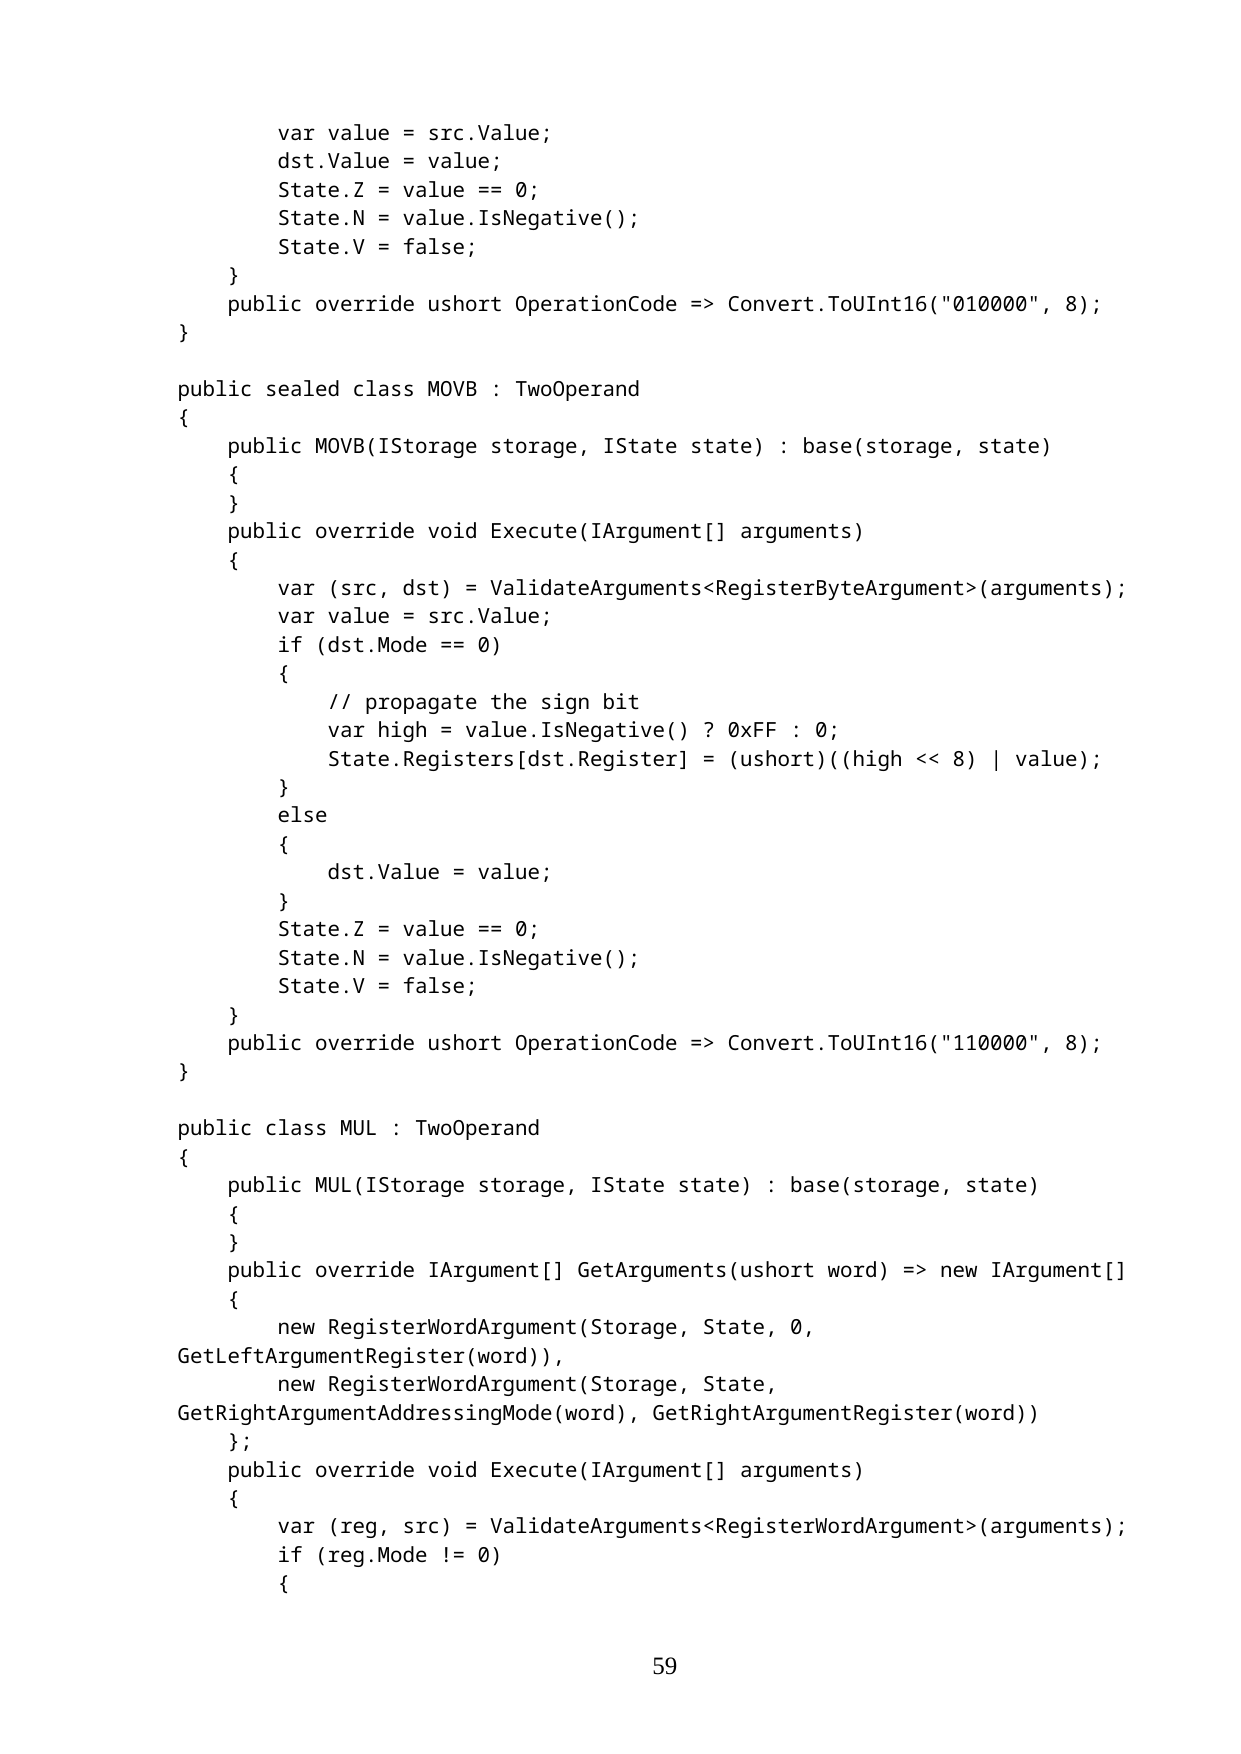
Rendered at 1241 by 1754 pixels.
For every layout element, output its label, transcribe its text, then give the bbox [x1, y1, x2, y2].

table_header var value = src.Value; dst.Value = value; State.Z = value == 0; State.N = value.IsNegative(); State.V = false; } public override ushort OperationCode => Convert.ToUInt16("010000", 8); } public sealed class MOVB : TwoOperand { public MOVB(IStorage storage, IState state) : base(storage, state) { } public override void Execute(IArgument[] arguments) { var (src, dst) = ValidateArguments<RegisterByteArgument>(arguments); var value = src.Value; if (dst.Mode == 0) { // propagate the sign bit var high = value.IsNegative() ? 0xFF : 0; State.Registers[dst.Register] = (ushort)((high << 8) | value); } else { dst.Value = value; } State.Z = value == 0; State.N = value.IsNegative(); State.V = false; } public override ushort OperationCode => Convert.ToUInt16("110000", 8); } public class MUL : TwoOperand { public MUL(IStorage storage, IState state) : base(storage, state) { } public override IArgument[] GetArguments(ushort word) => new IArgument[] { new RegisterWordArgument(Storage, State, 0, GetLeftArgumentRegister(word)), new RegisterWordArgument(Storage, State, GetRightArgumentAddressingMode(word), GetRightArgumentRegister(word)) }; public override void Execute(IArgument[] arguments) { var (reg, src) = ValidateArguments<RegisterWordArgument>(arguments); if (reg.Mode != 0) { [177, 118, 1152, 1597]
